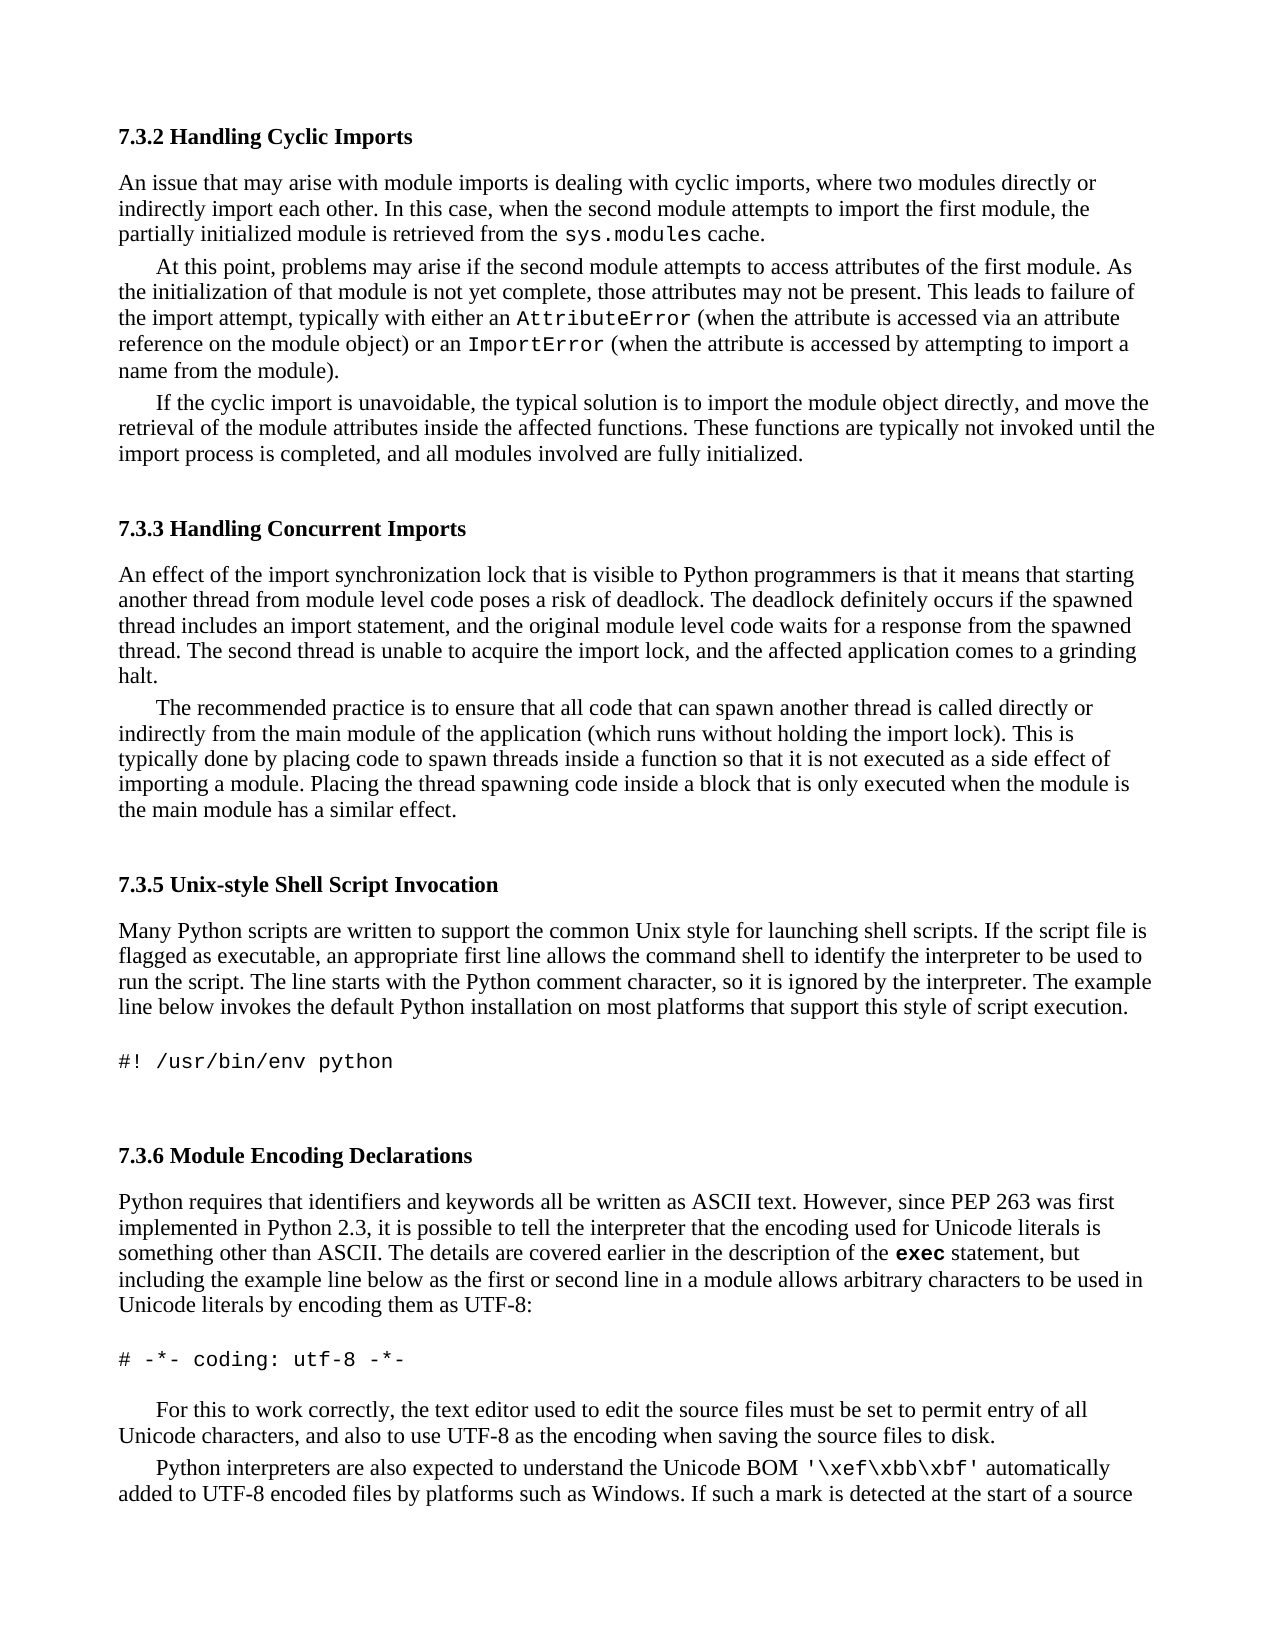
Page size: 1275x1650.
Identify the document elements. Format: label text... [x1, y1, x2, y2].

text Many Python scripts are written to support the common Unix style for launching shell scripts. If the script file is flagged as executable, an appropriate first line allows the command shell to identify the interpreter to be used to run the script. The line starts with the Python comment character, so it is ignored by the interpreter. The example line below invokes the default Python installation on most platforms that support this style of script execution. [118, 918, 1157, 1020]
text Python interpreters are also expected to understand the Unicode BOM '\xef\xbb\xbf' automatically added to UTF-8 encoded files by platforms such as Windows. If such a mark is detected at the start of a source [118, 1454, 1157, 1507]
subtitle 7.3.6 Module Encoding Declarations [118, 1137, 1157, 1168]
text An effect of the import synchronization lock that is visible to Python programmers is that it means that starting another thread from module level code poses a risk of deadlock. The deadlock definitely occurs if the spawned thread includes an import statement, and the original module level code waits for a response from the spawned thread. The second thread is unable to acquire the import lock, and the affected application comes to a grinding halt. [118, 562, 1157, 689]
text An issue that may arise with module imports is dealing with cyclic imports, where two modules directly or indirectly import each other. In this case, when the second module attempts to import the first module, the partially initialized module is retrieved from the sys.modules cache. [118, 170, 1157, 248]
text For this to work correctly, the text editor used to edit the source files must be set to permit entry of all Unicode characters, and also to use UTF-8 as the encoding when saving the source files to disk. [118, 1397, 1157, 1448]
text If the cyclic import is unavoidable, the typical solution is to import the module object directly, and move the retrieval of the module attributes inside the affected functions. These functions are typically not invoked until the import process is completed, and all modules involved are fully initialized. [118, 390, 1157, 466]
subtitle 7.3.2 Handling Cyclic Imports [118, 118, 1157, 149]
text Python requires that identifiers and keywords all be written as ASCII text. However, since PEP 263 was first implemented in Python 2.3, it is possible to tell the interpreter that the encoding used for Unicode literals is something other than ASCII. The details are covered earlier in the description of the exec statement, but including the example line below as the first or second line in a module allows arbitrary characters to be used in Unicode literals by encoding them as UTF-8: [118, 1189, 1157, 1318]
text #! /usr/bin/env python [118, 1051, 1157, 1075]
text The recommended practice is to ensure that all code that can spawn another thread is called directly or indirectly from the main module of the application (which runs without holding the import lock). This is typically done by placing code to spawn threads inside a function so that it is not executed as a side effect of importing a module. Placing the thread spawning code inside a block that is only executed when the module is the main module has a similar effect. [118, 695, 1157, 822]
subtitle 7.3.5 Unix-style Shell Script Invocation [118, 866, 1157, 897]
text At this point, problems may arise if the second module attempts to access attributes of the first module. As the initialization of that module is not yet complete, those attributes may not be present. This leads to failure of the import attempt, typically with either an AttributeError (when the attribute is accessed via an attribute reference on the module object) or an ImportError (when the attribute is accessed by attempting to import a name from the module). [118, 254, 1157, 383]
text # -*- coding: utf-8 -*- [118, 1349, 1157, 1372]
subtitle 7.3.3 Handling Concurrent Imports [118, 510, 1157, 541]
